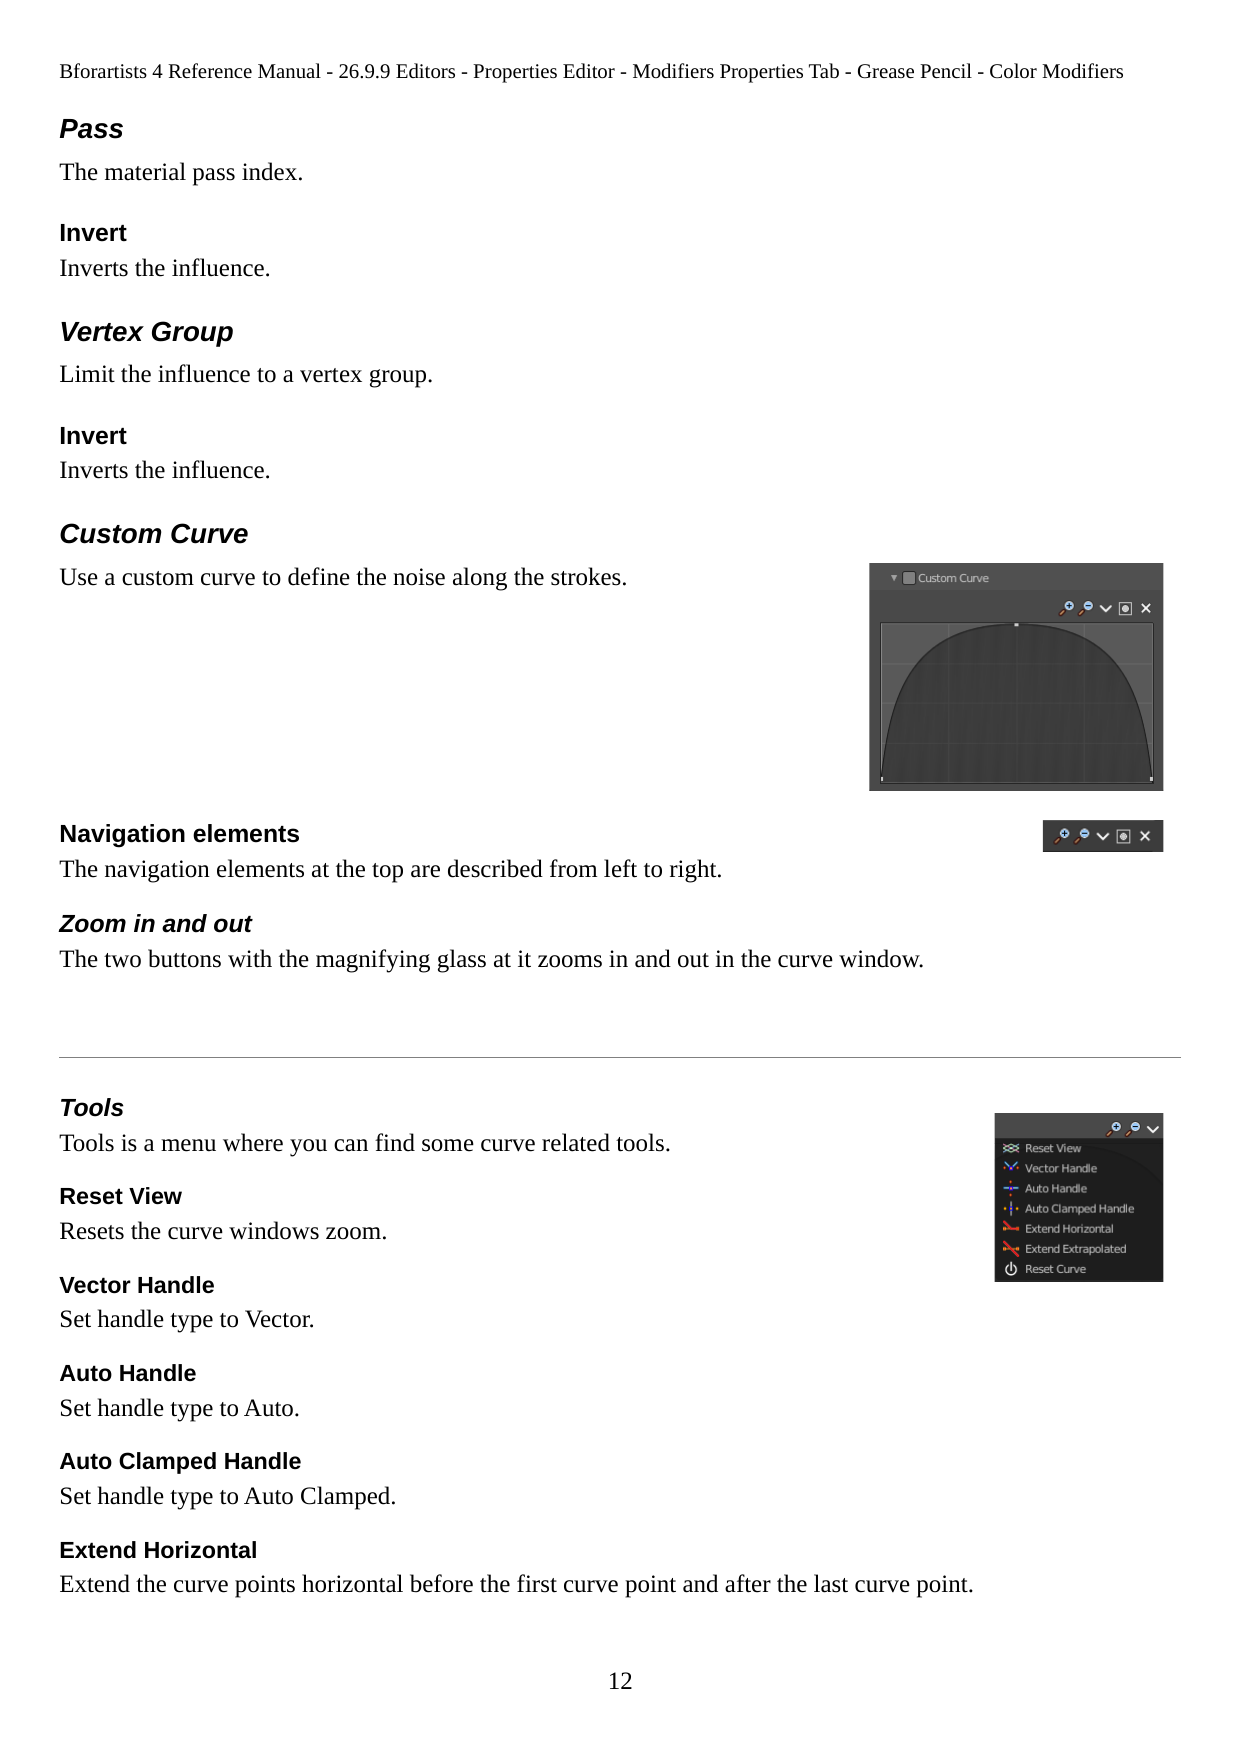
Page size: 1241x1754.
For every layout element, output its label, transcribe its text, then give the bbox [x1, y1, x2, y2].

subtitle Auto Clamped Handle [59, 1448, 1181, 1475]
subtitle Reset View [59, 1183, 994, 1210]
text The navigation elements at the top are described from left to right. [59, 854, 1181, 883]
text The material pass index. [59, 157, 1181, 186]
subtitle Invert [59, 421, 1181, 449]
picture [994, 1113, 1164, 1282]
text Inverts the influence. [59, 253, 1181, 282]
picture [1042, 820, 1164, 852]
subtitle Zoom in and out [59, 909, 1181, 938]
subtitle Navigation elements [59, 819, 1181, 848]
subtitle Custom Curve [59, 517, 1181, 549]
text Limit the influence to a vertex group. [59, 359, 1181, 388]
text Use a custom curve to define the noise along the strokes. [59, 562, 1181, 590]
subtitle Extend Horizontal [59, 1536, 1181, 1563]
picture [869, 563, 1164, 791]
subtitle [1164, 1183, 1181, 1210]
text Set handle type to Vector. [59, 1304, 1181, 1333]
text Resets the curve windows zoom. [59, 1216, 994, 1245]
text Inverts the influence. [59, 456, 1181, 484]
text Extend the curve points horizontal before the first curve point and after the last curve point. [59, 1569, 1181, 1598]
text Set handle type to Auto. [59, 1393, 1181, 1421]
subtitle Invert [59, 218, 1181, 247]
subtitle Vector Handle [59, 1271, 1181, 1298]
subtitle Tools [59, 1093, 1181, 1121]
text Set handle type to Auto Clamped. [59, 1481, 1181, 1510]
subtitle Auto Handle [59, 1359, 1181, 1386]
subtitle Pass [59, 113, 1181, 144]
text The two buttons with the magnifying glass at it zooms in and out in the curve window. [59, 944, 1181, 973]
subtitle Vertex Group [59, 315, 1181, 347]
text Tools is a menu where you can find some curve related tools. [59, 1128, 994, 1156]
